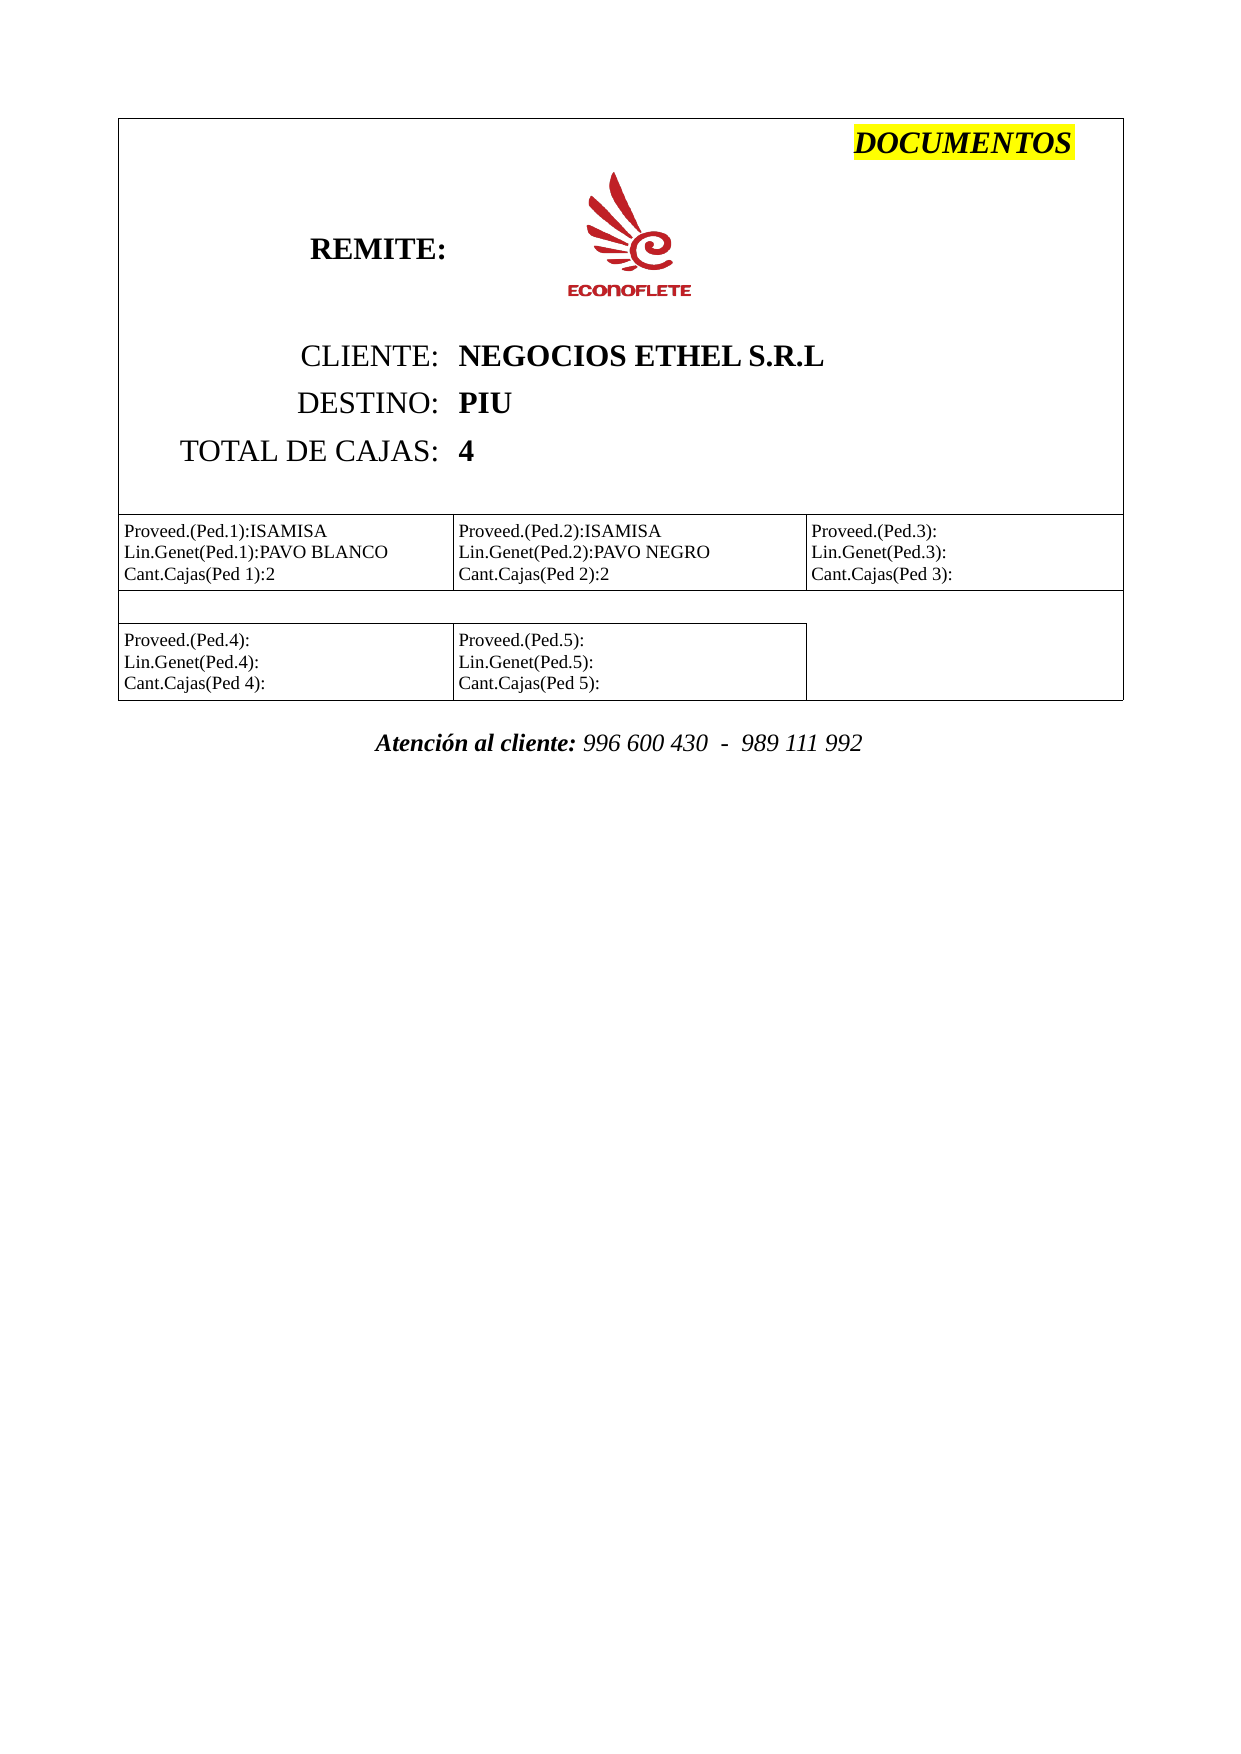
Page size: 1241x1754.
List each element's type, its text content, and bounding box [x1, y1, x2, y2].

table_cell [806, 166, 1123, 332]
table_cell [806, 379, 1123, 426]
table_cell CLIENTE: [119, 332, 453, 379]
picture [552, 171, 707, 297]
table_header [119, 119, 453, 166]
table_cell [453, 474, 806, 514]
table_header [453, 119, 806, 166]
table_cell Proveed.(Ped.4): Lin.Genet(Ped.4): Cant.Cajas(Ped 4): [119, 624, 453, 699]
table_cell [806, 591, 1123, 623]
table_cell NEGOCIOS ETHEL S.R.L [453, 332, 1123, 379]
table_cell Proveed.(Ped.1):ISAMISA Lin.Genet(Ped.1):PAVO BLANCO Cant.Cajas(Ped 1):2 [119, 515, 453, 590]
table_cell [806, 474, 1123, 514]
text Atención al cliente: 996 600 430 - 989 111 992 [118, 728, 1122, 757]
table_cell PIU [453, 379, 806, 426]
table_header DOCUMENTOS [806, 119, 1123, 166]
table_cell REMITE: [119, 166, 453, 332]
table_cell Proveed.(Ped.5): Lin.Genet(Ped.5): Cant.Cajas(Ped 5): [454, 624, 806, 699]
table_cell [119, 474, 453, 514]
table_cell [453, 166, 806, 332]
table_cell TOTAL DE CAJAS: [119, 426, 453, 474]
table_cell [453, 591, 806, 623]
table_cell Proveed.(Ped.3): Lin.Genet(Ped.3): Cant.Cajas(Ped 3): [807, 515, 1123, 590]
table_cell [807, 623, 1123, 699]
table_cell 4 [453, 426, 1123, 474]
table_cell Proveed.(Ped.2):ISAMISA Lin.Genet(Ped.2):PAVO NEGRO Cant.Cajas(Ped 2):2 [454, 515, 806, 590]
table_cell [119, 591, 453, 623]
table_cell DESTINO: [119, 379, 453, 426]
